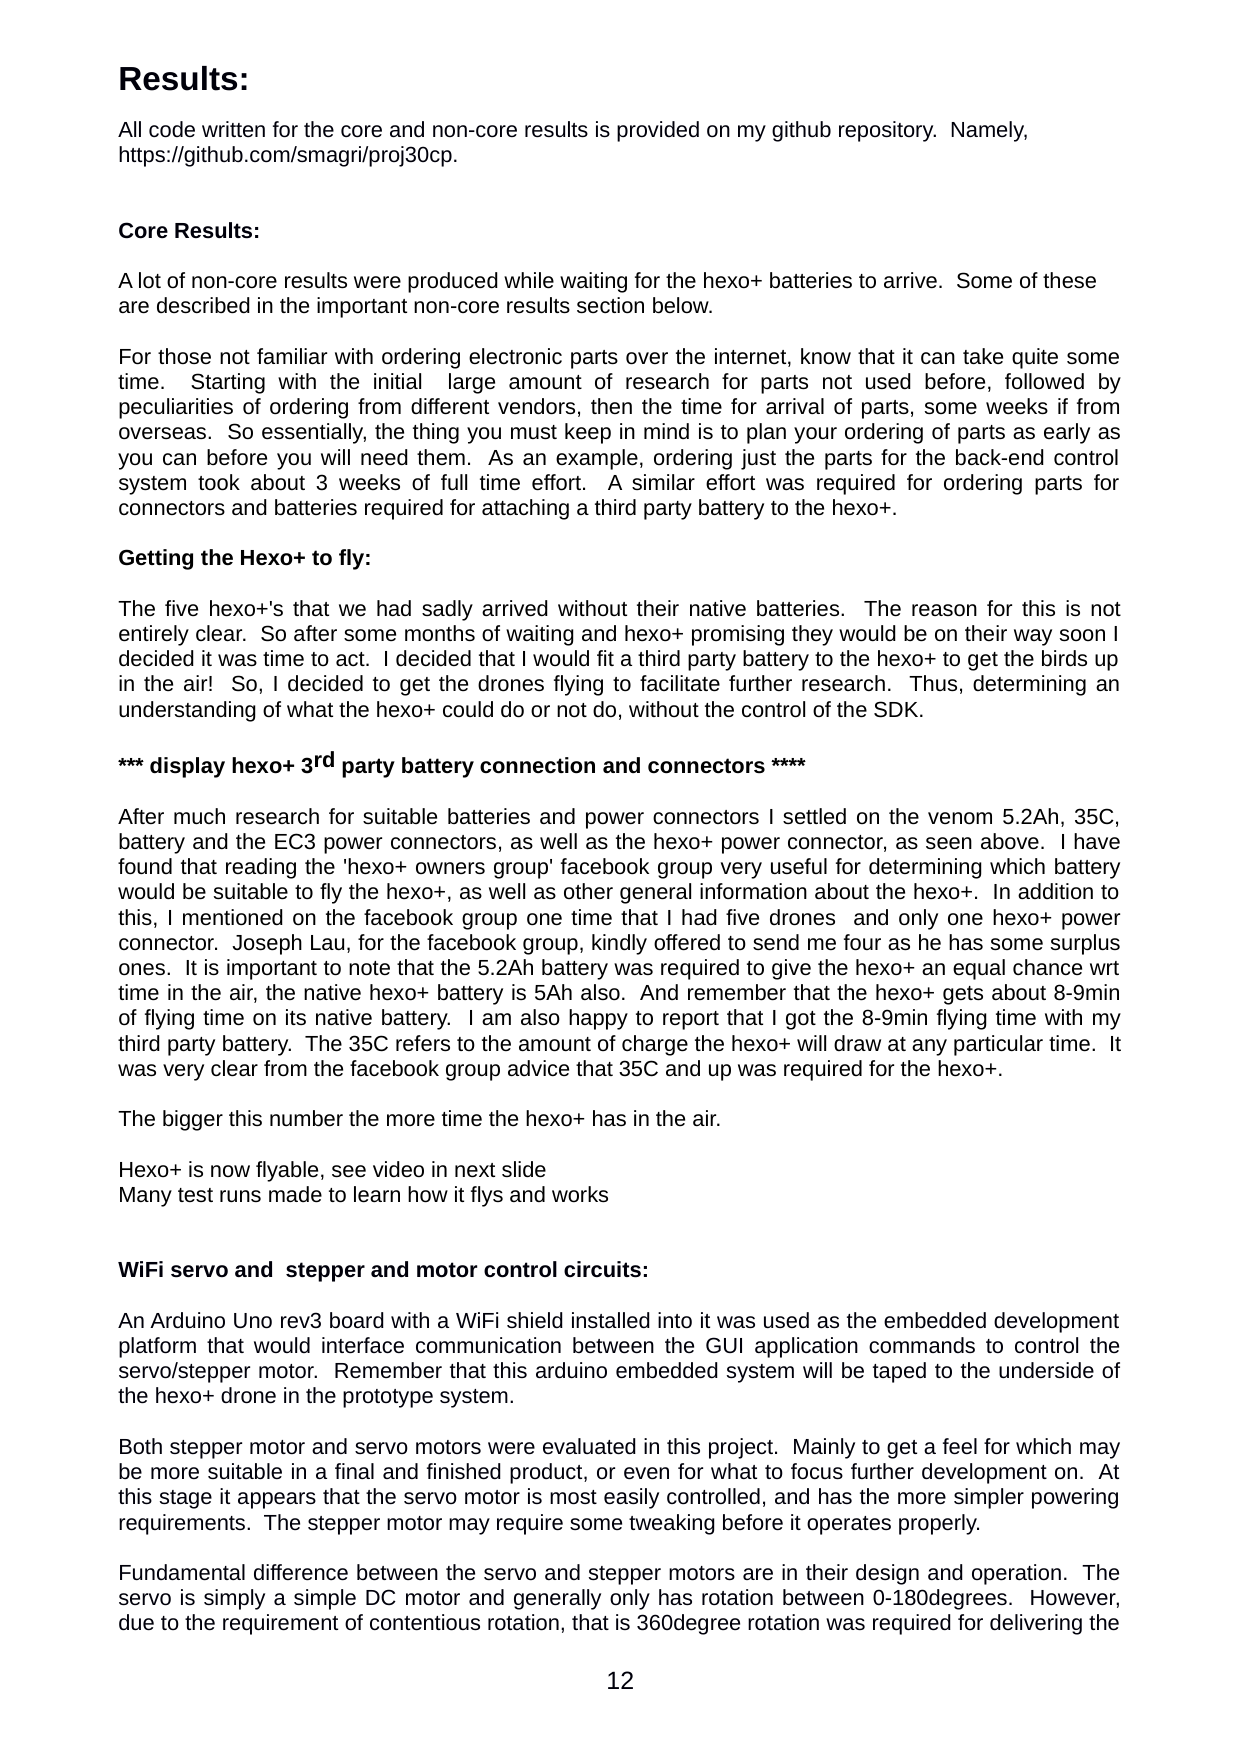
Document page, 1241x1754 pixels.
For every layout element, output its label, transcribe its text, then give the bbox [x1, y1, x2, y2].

text Both stepper motor and servo motors were evaluated in this project. Mainly to get a feel for which may be more suitable in a final and finished product, or even for what to focus further development on. At this stage it appears that the servo motor is most easily controlled, and has the more simpler powering requirements. The stepper motor may require some tweaking before it operates properly. [118, 1434, 1122, 1534]
text The five hexo+'s that we had sadly arrived without their native batteries. The reason for this is not entirely clear. So after some months of waiting and hexo+ promising they would be on their way soon I decided it was time to act. I decided that I would fit a third party battery to the hexo+ to get the birds up in the air! So, I decided to get the drones flying to facilitate further research. Thus, determining an understanding of what the hexo+ could do or not do, without the control of the SDK. [118, 596, 1122, 722]
text The bigger this number the more time the hexo+ has in the air. [118, 1106, 1122, 1131]
text Core Results: [118, 217, 1122, 243]
text All code written for the core and non-core results is provided on my github repository. Namely, https://github.com/smagri/proj30cp. [118, 117, 1122, 167]
text Getting the Hexo+ to fly: [118, 545, 1122, 570]
text An Arduino Uno rev3 board with a WiFi shield installed into it was used as the embedded development platform that would interface communication between the GUI application commands to control the servo/stepper motor. Remember that this arduino embedded system will be taped to the underside of the hexo+ drone in the prototype system. [118, 1308, 1122, 1408]
text WiFi servo and stepper and motor control circuits: [118, 1257, 1122, 1282]
text *** display hexo+ 3rd party battery connection and connectors **** [118, 747, 1122, 778]
text For those not familiar with ordering electronic parts over the internet, know that it can take quite some time. Starting with the initial large amount of research for parts not used before, followed by peculiarities of ordering from different vendors, then the time for arrival of parts, some weeks if from overseas. So essentially, the thing you must keep in mind is to plan your ordering of parts as early as you can before you will need them. As an example, ordering just the parts for the back-end control system took about 3 weeks of full time effort. A similar effort was required for ordering parts for connectors and batteries required for attaching a third party battery to the hexo+. [118, 343, 1122, 520]
text A lot of non-core results were produced while waiting for the hexo+ batteries to arrive. Some of these are described in the important non-core results section below. [118, 268, 1122, 318]
text Many test runs made to learn how it flys and works [118, 1182, 1122, 1207]
text After much research for suitable batteries and power connectors I settled on the venom 5.2Ah, 35C, battery and the EC3 power connectors, as well as the hexo+ power connector, as seen above. I have found that reading the 'hexo+ owners group' facebook group very useful for determining which battery would be suitable to fly the hexo+, as well as other general information about the hexo+. In addition to this, I mentioned on the facebook group one time that I had five drones and only one hexo+ power connector. Joseph Lau, for the facebook group, kindly offered to send me four as he has some surplus ones. It is important to note that the 5.2Ah battery was required to give the hexo+ an equal chance wrt time in the air, the native hexo+ battery is 5Ah also. And remember that the hexo+ gets about 8-9min of flying time on its native battery. I am also happy to report that I got the 8-9min flying time with my third party battery. The 35C refers to the amount of charge the hexo+ will draw at any particular time. It was very clear from the facebook group advice that 35C and up was required for the hexo+. [118, 803, 1122, 1081]
text Results: [118, 59, 1122, 97]
text Fundamental difference between the servo and stepper motors are in their design and operation. The servo is simply a simple DC motor and generally only has rotation between 0-180degrees. However, due to the requirement of contentious rotation, that is 360degree rotation was required for delivering the [118, 1560, 1122, 1635]
text Hexo+ is now flyable, see video in next slide [118, 1156, 1122, 1182]
